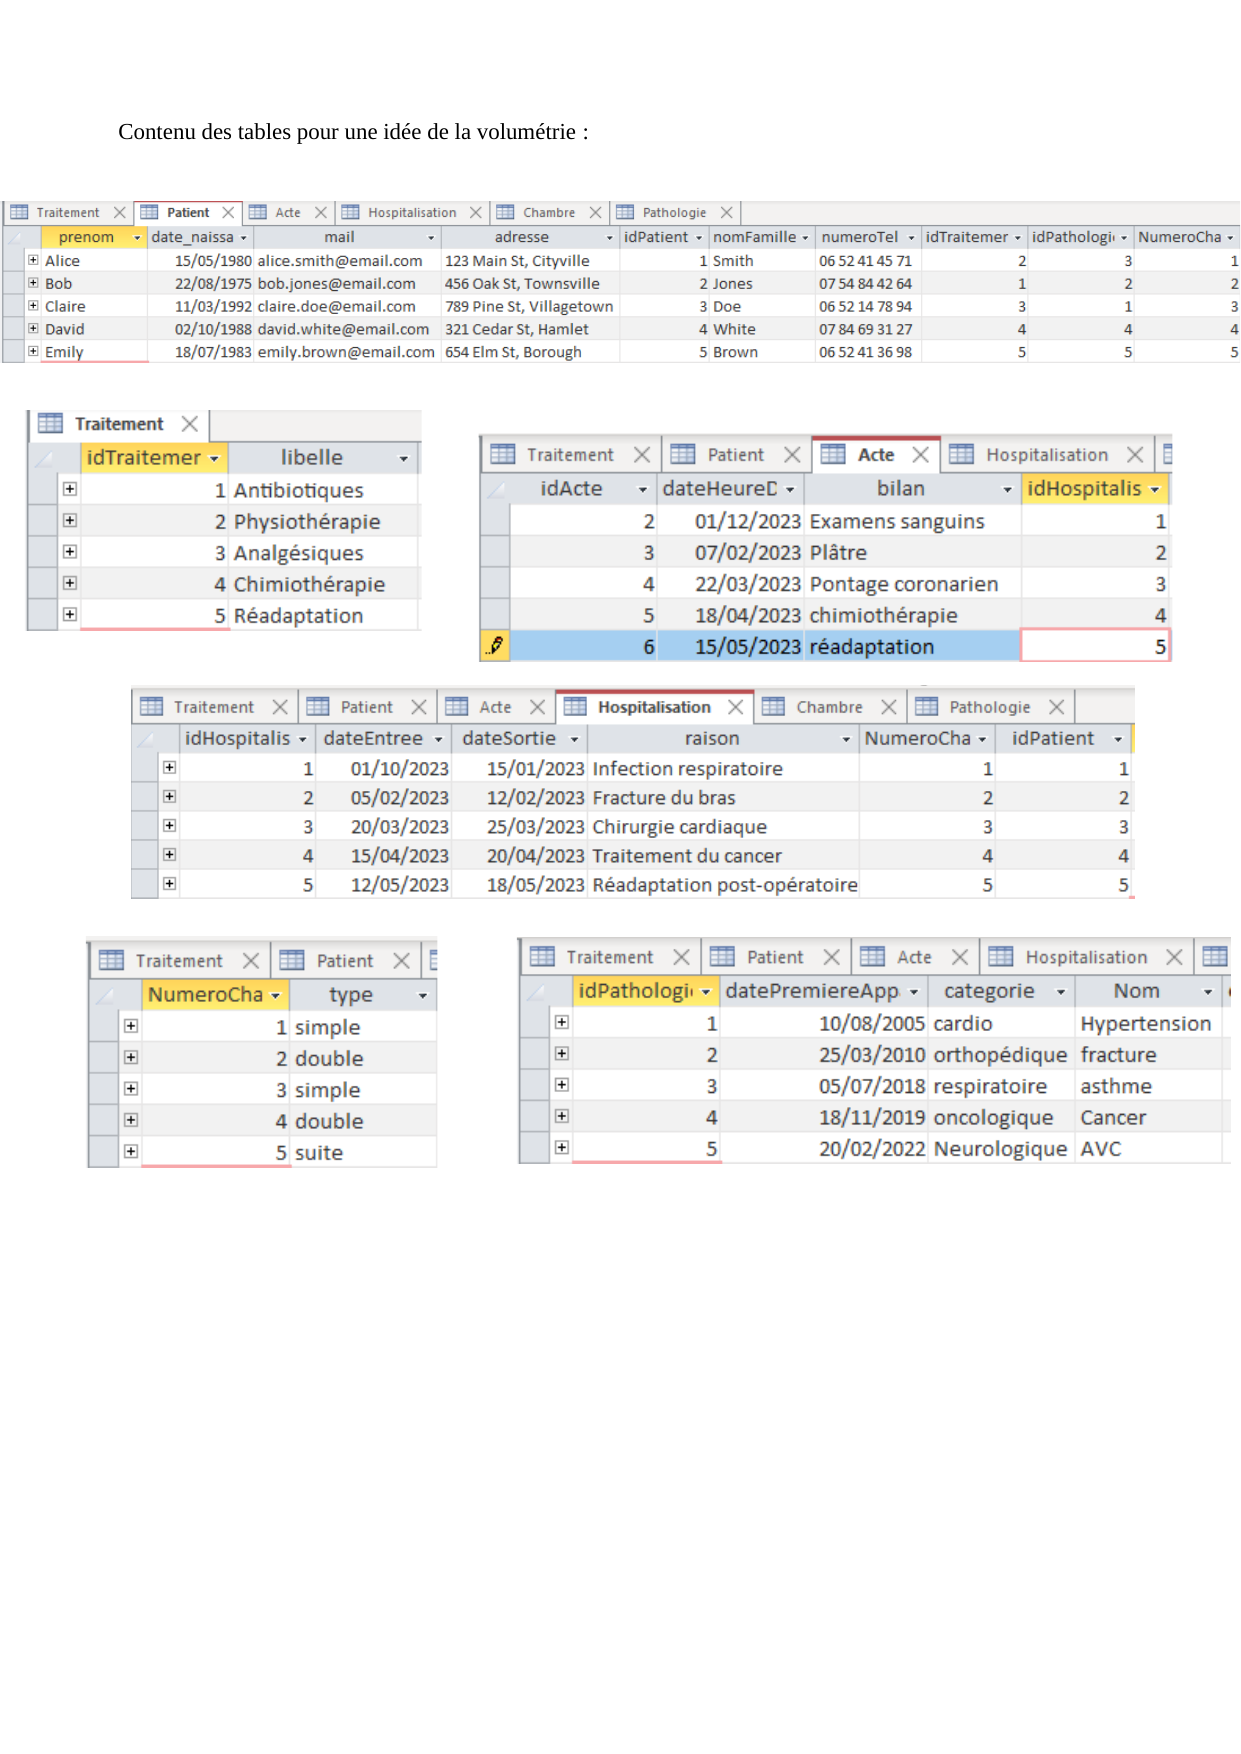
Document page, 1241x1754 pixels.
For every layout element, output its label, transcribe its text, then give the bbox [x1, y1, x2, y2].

picture [85, 936, 438, 1168]
picture [516, 937, 1231, 1164]
text Contenu des tables pour une idée de la volumétrie : [118, 118, 1122, 144]
picture [131, 685, 1135, 899]
picture [478, 433, 1173, 662]
picture [0, 201, 1241, 363]
picture [24, 410, 422, 631]
